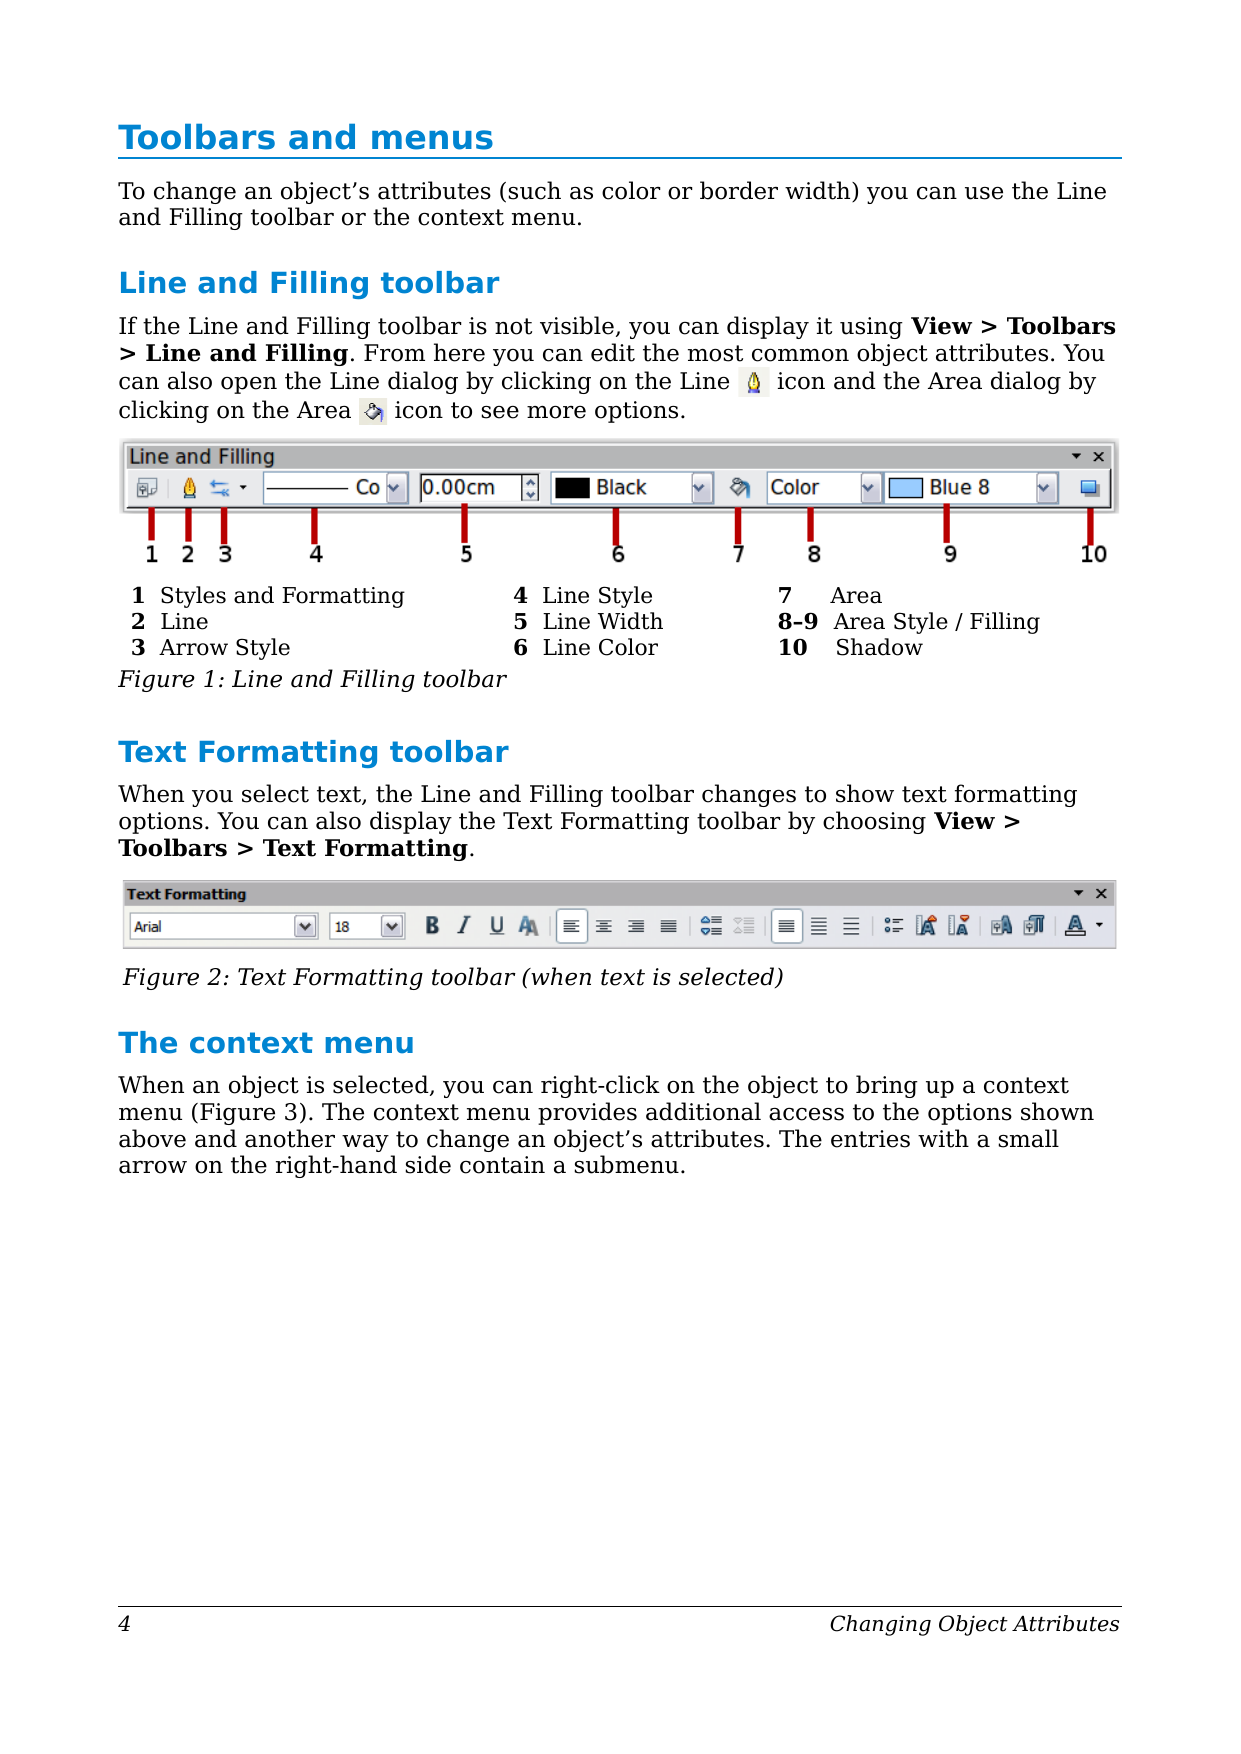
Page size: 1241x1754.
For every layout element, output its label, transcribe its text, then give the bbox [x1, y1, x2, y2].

picture [359, 398, 388, 425]
table_cell 7 Area 8–9 Area Style / Filling 10 Shadow [765, 584, 1122, 666]
text To change an object’s attributes (such as color or border width) you can use the Line and Filling toolbar or the context menu. [118, 178, 1122, 231]
subtitle Toolbars and menus [118, 118, 1122, 157]
picture [122, 880, 1117, 949]
picture [738, 367, 770, 397]
table_cell 1 Styles and Formatting 2 Line 3 Arrow Style [118, 584, 500, 666]
table_cell Figure 1: Line and Filling toolbar [118, 666, 1122, 699]
text If the Line and Filling toolbar is not visible, you can display it using View > Toolbars > Line and Filling. From here you can edit the most common object attributes. You can also open the Line dialog by clicking on the Line icon and the Area dialog by clicking on the Area icon to see more options. [118, 313, 1122, 425]
table_cell 4 Line Style 5 Line Width 6 Line Color [500, 584, 765, 666]
subtitle The context menu [118, 1026, 1122, 1060]
text When an object is selected, you can right-click on the object to bring up a context menu (Figure 3). The context menu provides additional access to the options shown above and another way to change an object’s attributes. The entries with a small arrow on the right-hand side contain a submenu. [118, 1073, 1122, 1179]
subtitle Line and Filling toolbar [118, 267, 1122, 301]
text When you select text, the Line and Filling toolbar changes to show text formatting options. You can also display the Text Formatting toolbar by choosing View > Toolbars > Text Formatting. [118, 781, 1122, 862]
subtitle Text Formatting toolbar [118, 735, 1122, 769]
picture [118, 437, 1123, 584]
table_header [117, 875, 1122, 959]
table_cell Figure 2: Text Formatting toolbar (when text is selected) [117, 959, 1122, 1003]
